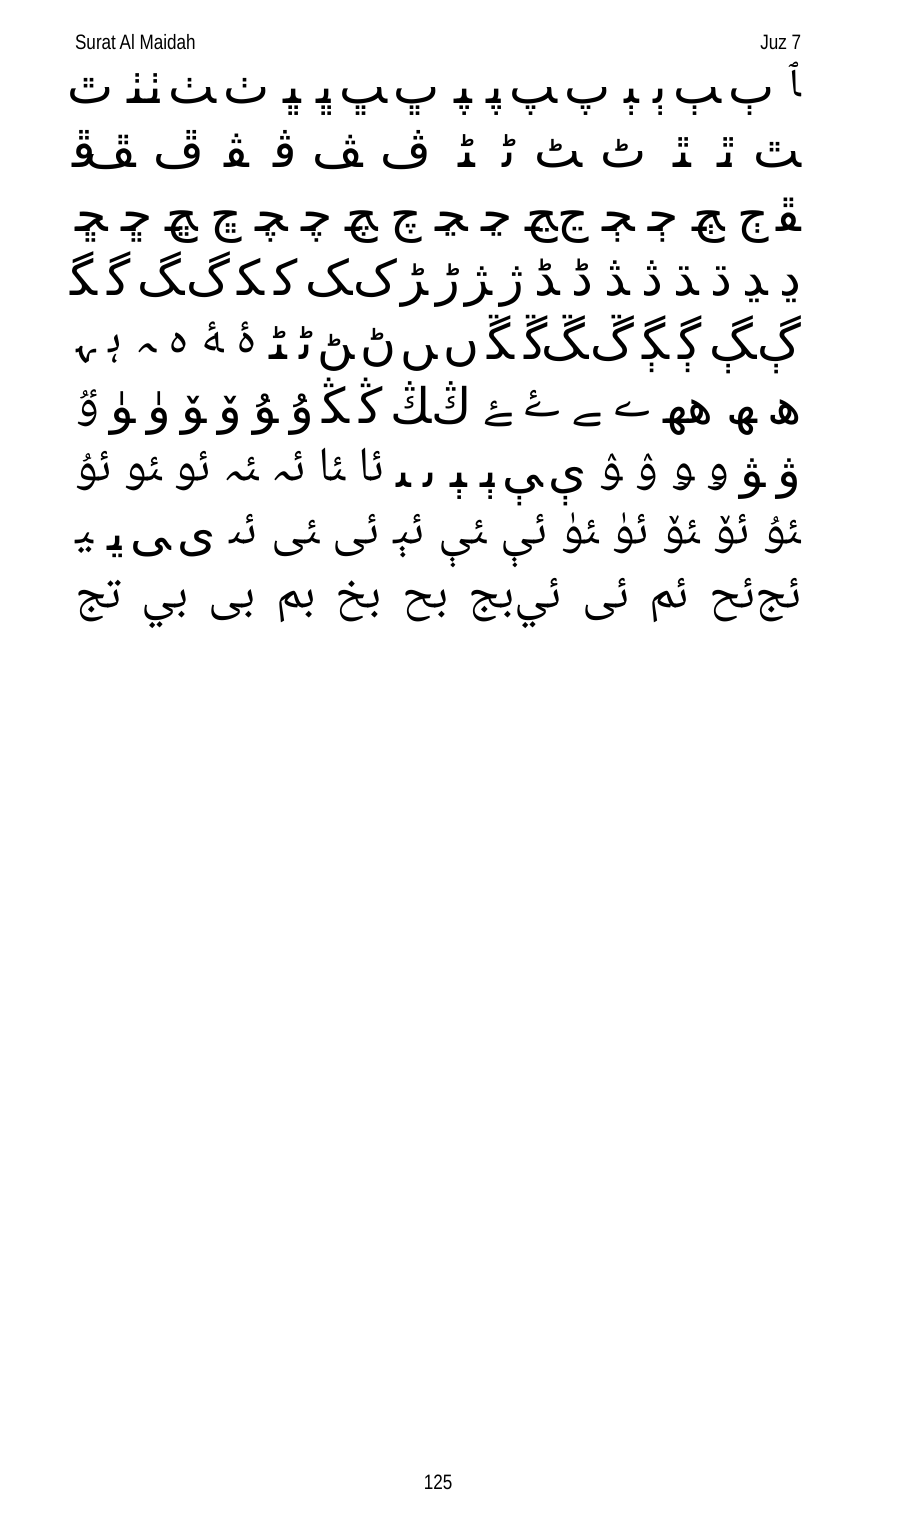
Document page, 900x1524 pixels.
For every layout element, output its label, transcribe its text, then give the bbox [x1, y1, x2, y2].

text ﭑ ﭒ ﭓ ﭔ ﭕ ﭖ ﭗ ﭘ ﭙ ﭚ ﭛ ﭜ ﭝ ﭞ ﭟ ﭠﭡ ﭢ ﭣ ﭤ ﭥ ﭦ ﭧ ﭨ ﭩ ﭪ ﭫ ﭬ ﭭ ﭮ ﭯﭰ [75, 60, 801, 188]
text ﭱ ﭲ ﭳ ﭴ ﭵ ﭶﭷ ﭸ ﭹ ﭺ ﭻ ﭼ ﭽ ﭾ ﭿ ﮀ ﮁ ﮂ ﮃ ﮄ ﮅ ﮆ ﮇ ﮈ ﮉ ﮊ ﮋ ﮌ ﮍ ﮎ ﮏ ﮐ ﮑ ﮒ ﮓ ﮔ ﮕ ﮖ ﮗ ﮘ ﮙ ﮚ ﮛﮜ ﮝ ﮞ ﮟ ﮠ ﮡ ﮢ ﮣ ﮤ ﮥ ﮦ ﮧ ﮨ ﮩ ﮪ ﮫ ﮬﮭ ﮮ ﮯ ﮰ ﮱ ﯓ ﯔ ﯕ ﯖ ﯗ ﯘ ﯙ ﯚ ﯛ ﯜ ﯝ ﯞ ﯟ ﯠ ﯡ ﯢ ﯣ ﯤ ﯥ ﯦ ﯧ ﯨ ﯩ ﯪ ﯫ ﯬ ﯭ ﯮ ﯯ ﯰ ﯱ ﯲ ﯳ ﯴ ﯵ ﯶ ﯷ ﯸ ﯹ ﯺ ﯻ ﯼ ﯽ ﯾ ﯿ ﰀﰁ ﰂ ﰃ ﰄﰅ ﰆ ﰇ ﰈ ﰉ ﰊ ﰋ [75, 188, 801, 635]
